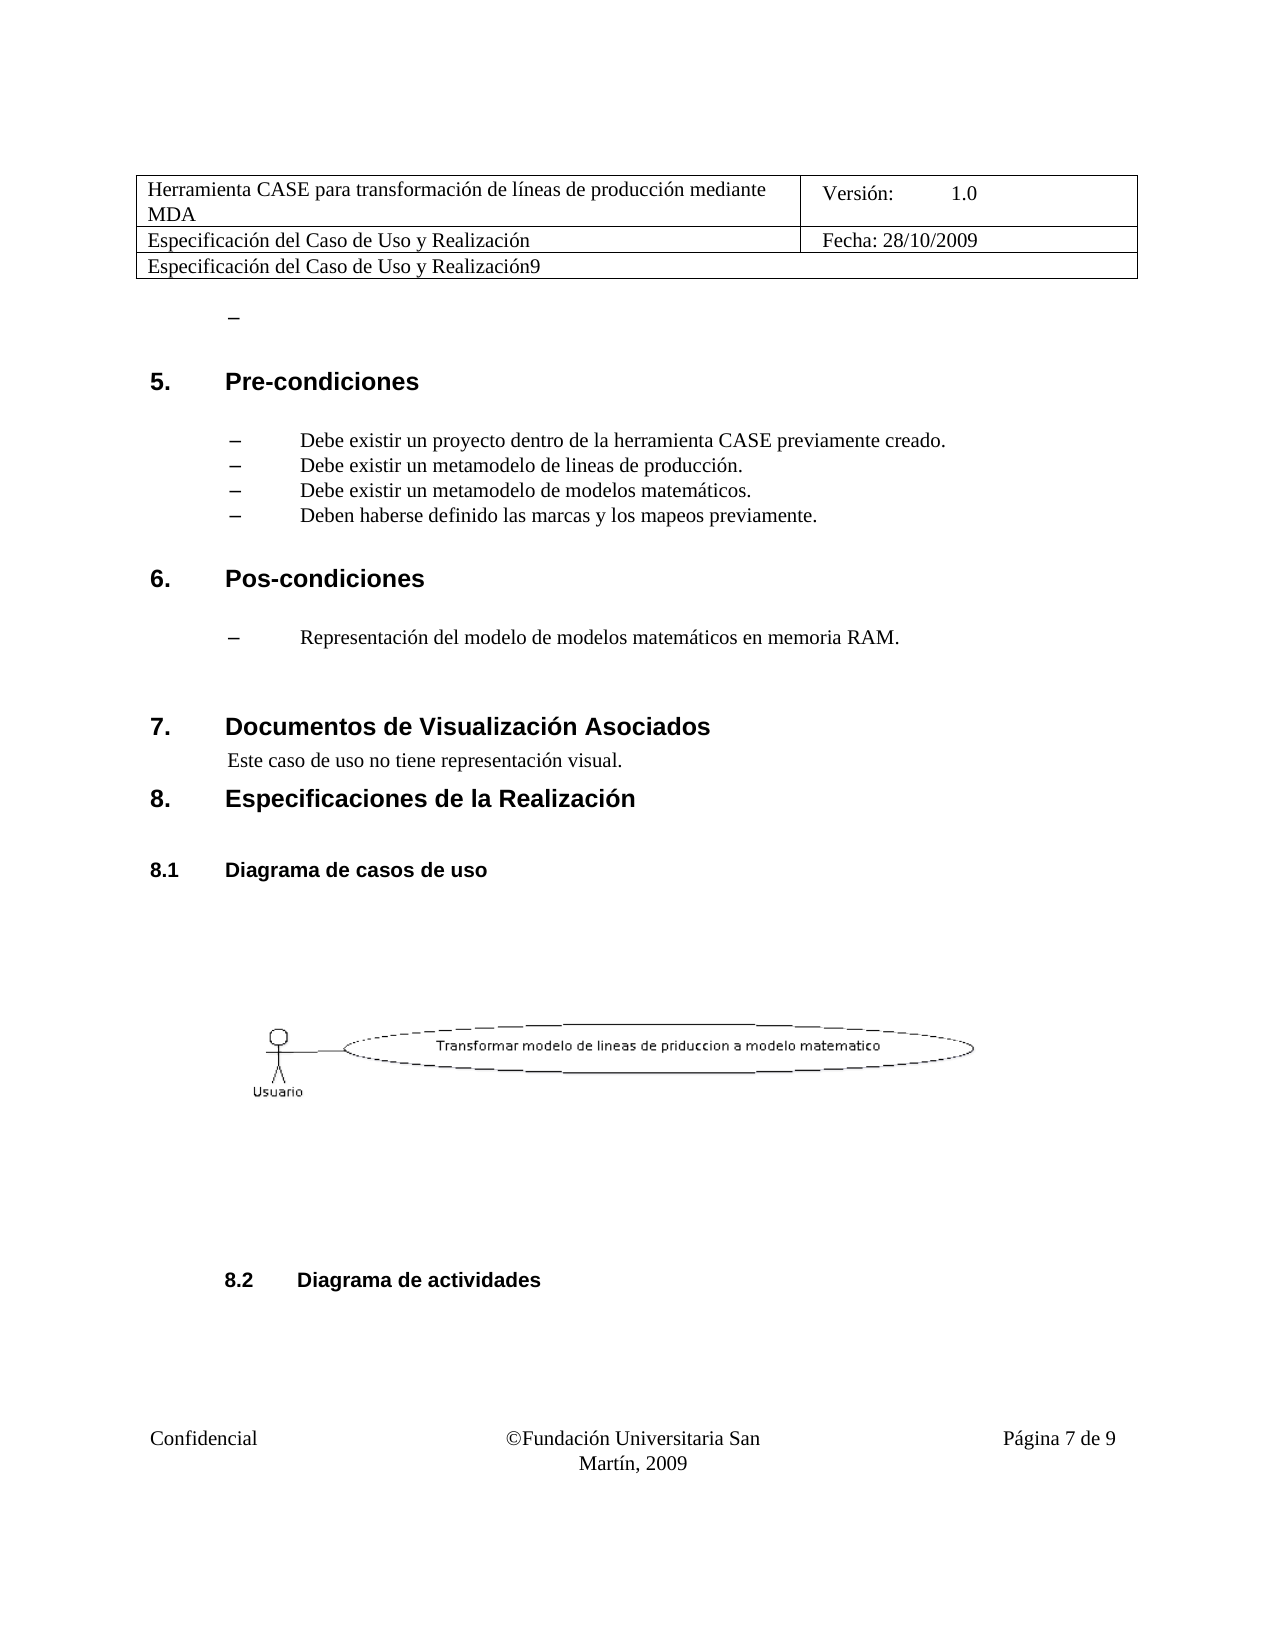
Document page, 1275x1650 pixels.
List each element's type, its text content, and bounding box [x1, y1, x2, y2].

list Debe existir un metamodelo de modelos matemáticos. [229, 477, 1125, 502]
subtitle Documentos de Visualización Asociados [150, 712, 1125, 740]
list Deben haberse definido las marcas y los mapeos previamente. [229, 502, 1125, 527]
text Este caso de uso no tiene representación visual. [227, 747, 1125, 772]
subtitle Pos-condiciones [150, 564, 1125, 593]
list Representación del modelo de modelos matemáticos en memoria RAM. [228, 624, 1125, 649]
list Debe existir un proyecto dentro de la herramienta CASE previamente creado. [229, 427, 1125, 452]
picture [150, 887, 1125, 1231]
subtitle Pre-condiciones [150, 367, 1125, 395]
subtitle Especificaciones de la Realización [150, 784, 1125, 813]
subtitle Diagrama de casos de uso [150, 857, 1125, 882]
subtitle Diagrama de actividades [224, 1267, 1125, 1292]
list Debe existir un metamodelo de lineas de producción. [229, 452, 1125, 477]
